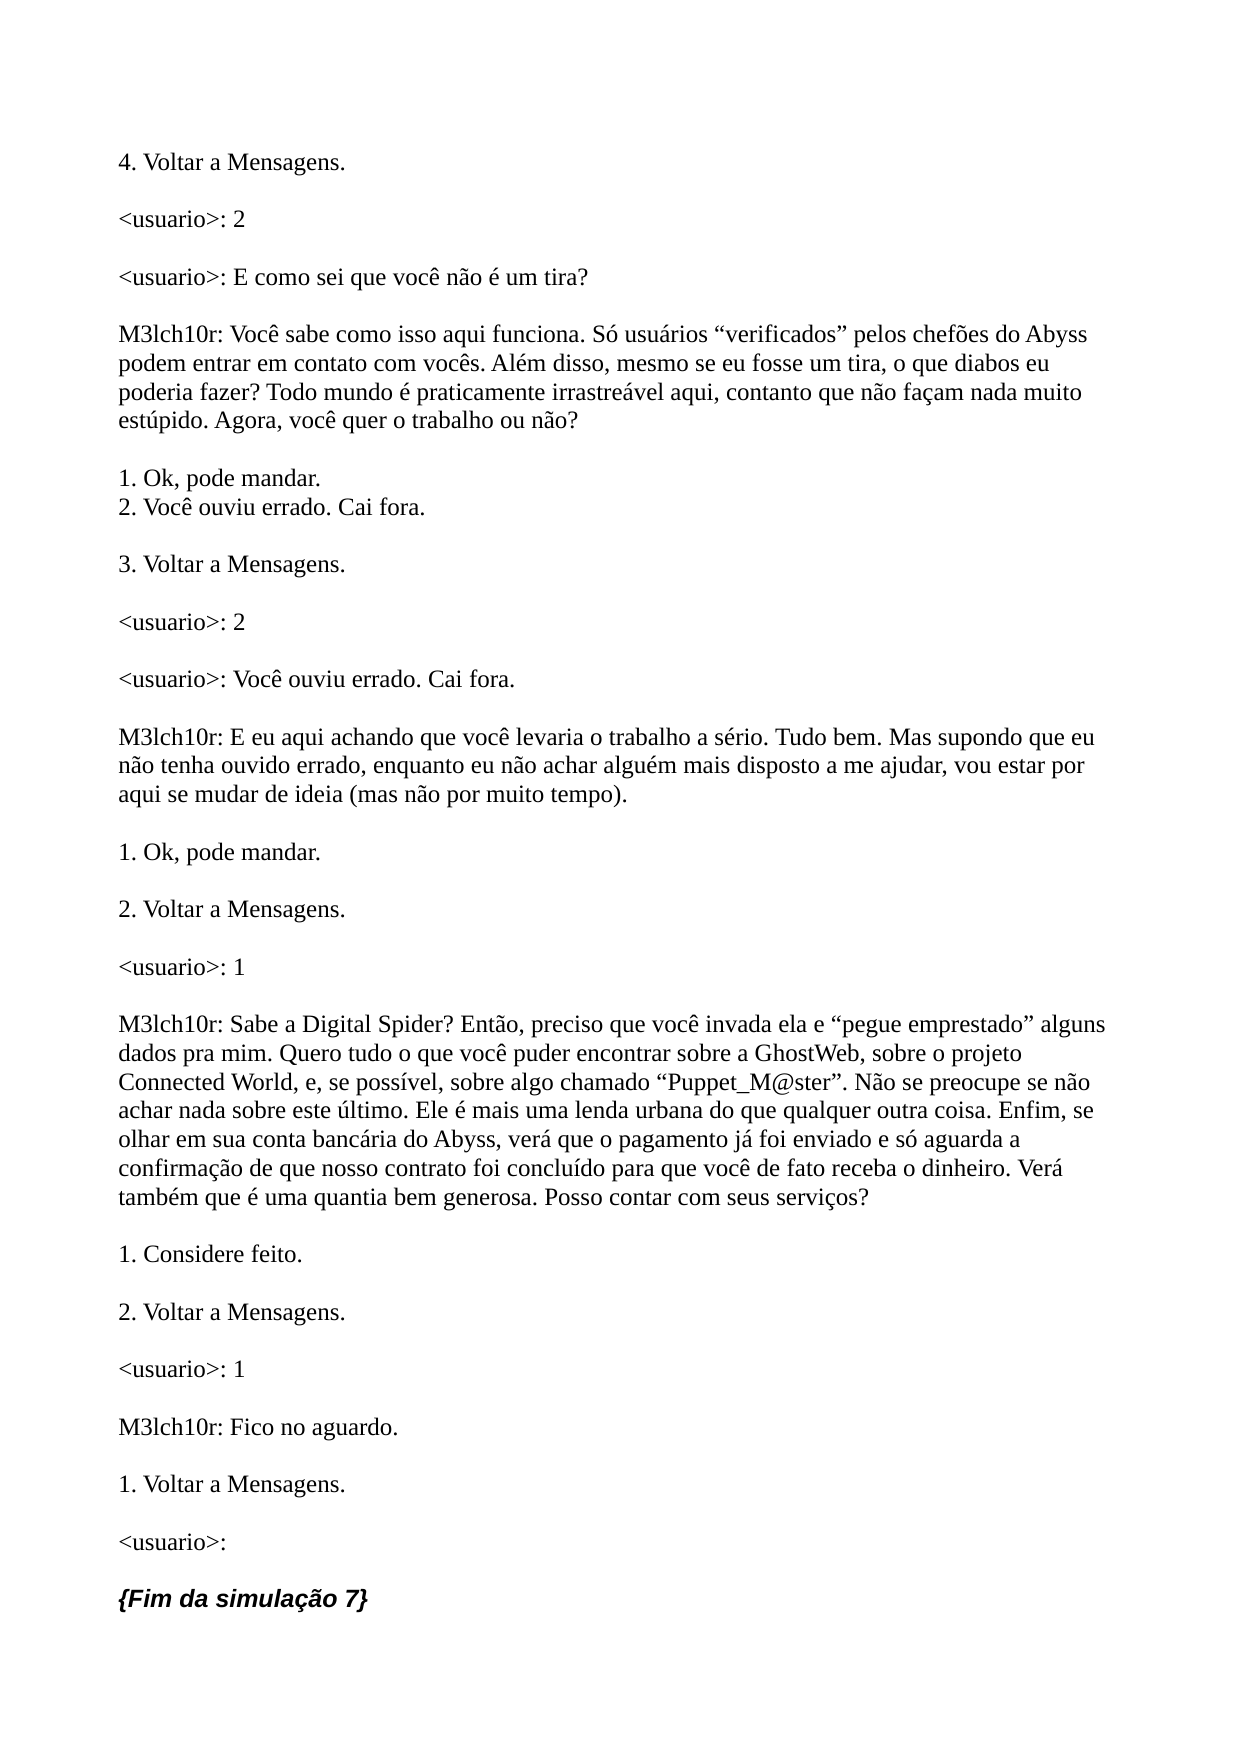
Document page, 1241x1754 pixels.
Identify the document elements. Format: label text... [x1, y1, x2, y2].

text <usuario>: E como sei que você não é um tira? [118, 262, 1122, 291]
text 1. Ok, pode mandar. [118, 463, 1122, 492]
text 1. Voltar a Mensagens. [118, 1469, 1122, 1498]
text 2. Você ouviu errado. Cai fora. [118, 492, 1122, 521]
text 3. Voltar a Mensagens. [118, 549, 1122, 578]
text 4. Voltar a Mensagens. [118, 147, 1122, 176]
text {Fim da simulação 7} [118, 1584, 1122, 1613]
text <usuario>: 2 [118, 607, 1122, 636]
text 1. Ok, pode mandar. [118, 837, 1122, 866]
text <usuario>: Você ouviu errado. Cai fora. [118, 664, 1122, 693]
text <usuario>: 2 [118, 204, 1122, 233]
text 2. Voltar a Mensagens. [118, 894, 1122, 923]
text <usuario>: 1 [118, 952, 1122, 981]
text M3lch10r: E eu aqui achando que você levaria o trabalho a sério. Tudo bem. Mas supondo que eu não tenha ouvido errado, enquanto eu não achar alguém mais disposto a me ajudar, vou estar por aqui se mudar de ideia (mas não por muito tempo). [118, 722, 1122, 808]
text 2. Voltar a Mensagens. [118, 1297, 1122, 1326]
text 1. Considere feito. [118, 1239, 1122, 1268]
text M3lch10r: Fico no aguardo. [118, 1412, 1122, 1441]
text <usuario>: [118, 1527, 1122, 1556]
text M3lch10r: Você sabe como isso aqui funciona. Só usuários “verificados” pelos chefões do Abyss podem entrar em contato com vocês. Além disso, mesmo se eu fosse um tira, o que diabos eu poderia fazer? Todo mundo é praticamente irrastreável aqui, contanto que não façam nada muito estúpido. Agora, você quer o trabalho ou não? [118, 319, 1122, 434]
text M3lch10r: Sabe a Digital Spider? Então, preciso que você invada ela e “pegue emprestado” alguns dados pra mim. Quero tudo o que você puder encontrar sobre a GhostWeb, sobre o projeto Connected World, e, se possível, sobre algo chamado “Puppet_M@ster”. Não se preocupe se não achar nada sobre este último. Ele é mais uma lenda urbana do que qualquer outra coisa. Enfim, se olhar em sua conta bancária do Abyss, verá que o pagamento já foi enviado e só aguarda a confirmação de que nosso contrato foi concluído para que você de fato receba o dinheiro. Verá também que é uma quantia bem generosa. Posso contar com seus serviços? [118, 1009, 1122, 1211]
text <usuario>: 1 [118, 1354, 1122, 1383]
